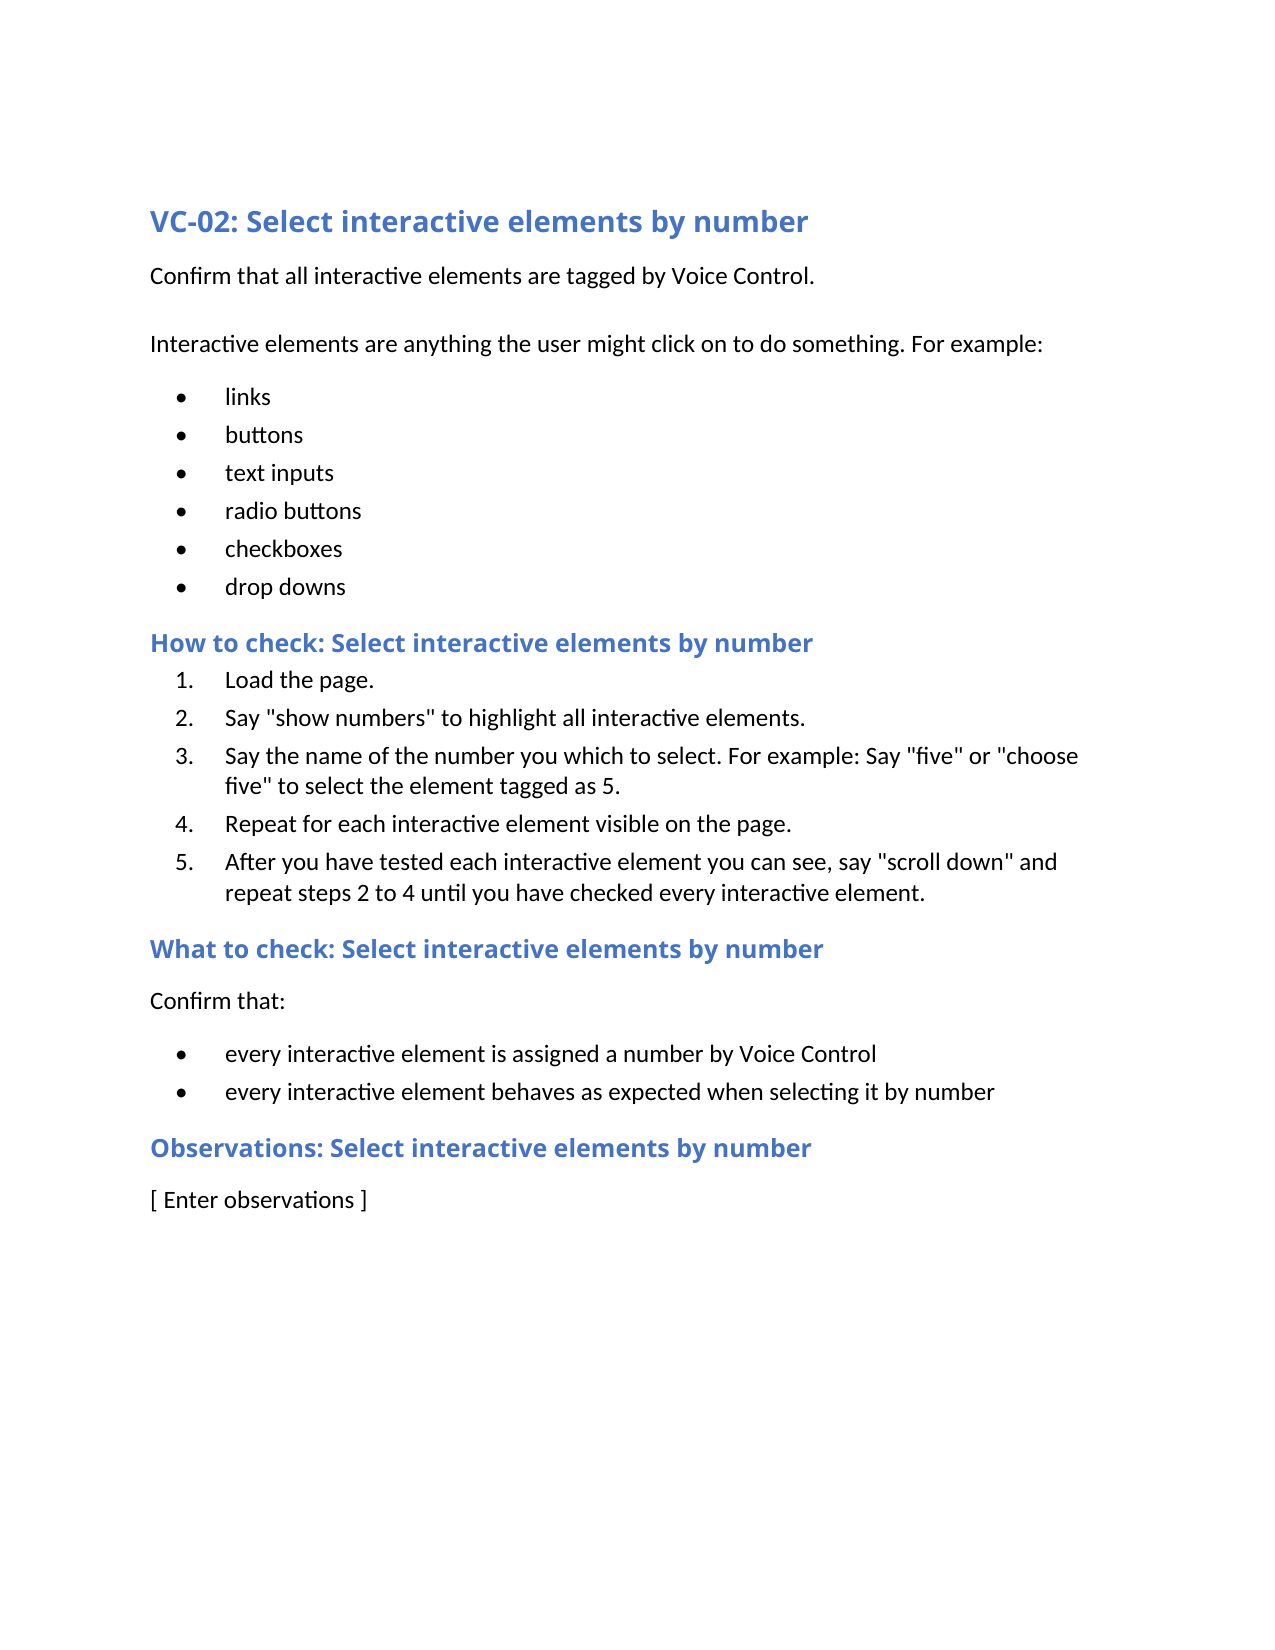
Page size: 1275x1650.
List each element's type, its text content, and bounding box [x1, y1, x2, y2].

list Load the page. [175, 664, 1125, 694]
subtitle Observations: Select interactive elements by number [150, 1131, 1125, 1165]
list text inputs [175, 457, 1125, 487]
text Confirm that: [150, 985, 1125, 1015]
subtitle How to check: Select interactive elements by number [150, 626, 1125, 660]
list links [175, 381, 1125, 411]
list every interactive element is assigned a number by Voice Control [175, 1038, 1125, 1068]
list Say the name of the number you which to select. For example: Say "five" or "choose five" to select the element tagged as 5. [175, 740, 1125, 801]
text [ Enter observations ] [150, 1184, 1125, 1214]
list drop downs [175, 571, 1125, 601]
list Say "show numbers" to highlight all interactive elements. [175, 702, 1125, 732]
text Interactive elements are anything the user might click on to do something. For example: [150, 328, 1125, 358]
subtitle VC-02: Select interactive elements by number [150, 201, 1125, 241]
list Repeat for each interactive element visible on the page. [175, 808, 1125, 839]
subtitle What to check: Select interactive elements by number [150, 932, 1125, 966]
list buttons [175, 419, 1125, 449]
list checkboxes [175, 533, 1125, 563]
list every interactive element behaves as expected when selecting it by number [175, 1076, 1125, 1106]
list radio buttons [175, 495, 1125, 525]
list After you have tested each interactive element you can see, say "scroll down" and repeat steps 2 to 4 until you have checked every interactive element. [175, 846, 1125, 907]
text Confirm that all interactive elements are tagged by Voice Control. [150, 260, 1125, 290]
